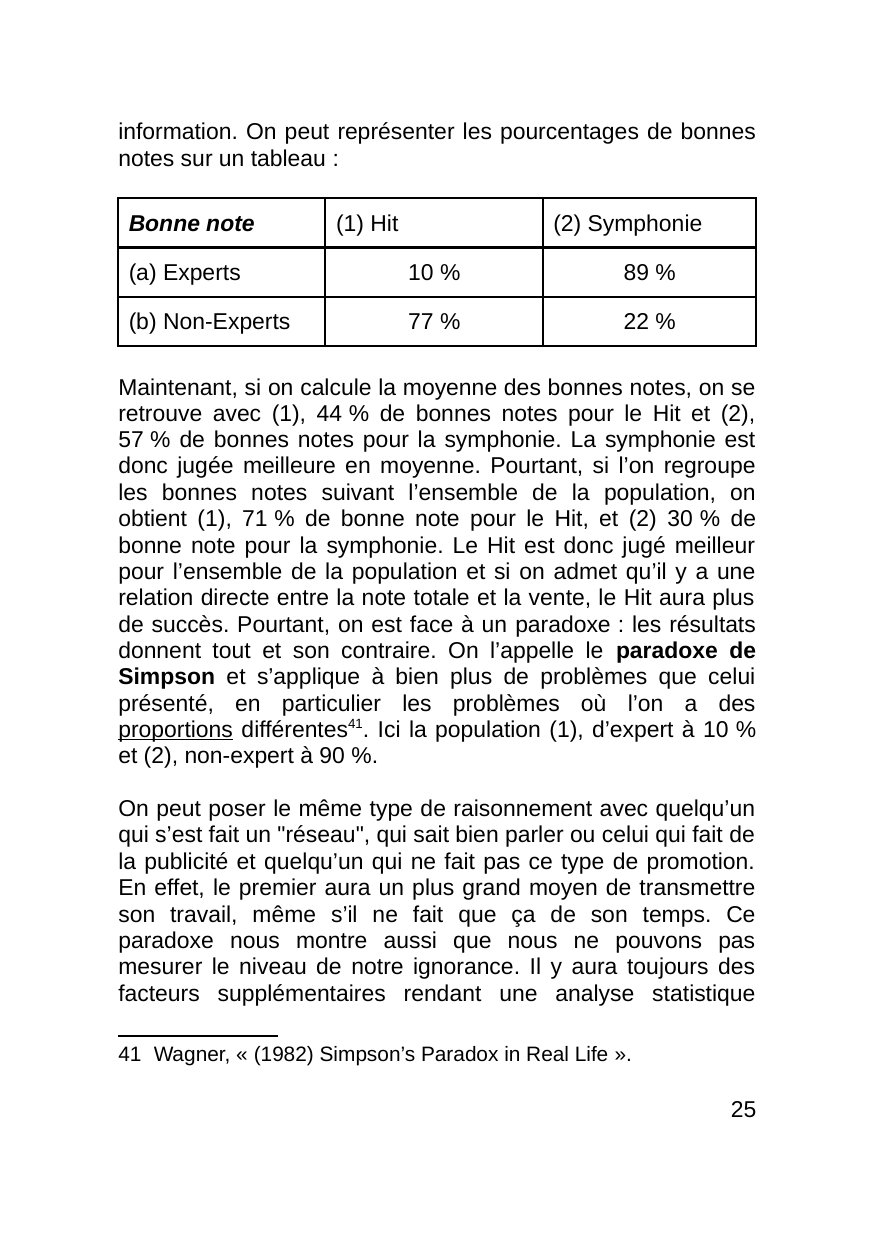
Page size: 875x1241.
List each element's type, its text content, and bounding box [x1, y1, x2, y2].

text Wagner, « (1982) Simpson’s Paradox in Real Life ». [118, 1042, 756, 1066]
table_header (2) Symphonie [544, 199, 755, 246]
table_cell (b) Non-Experts [119, 298, 324, 345]
table_header Bonne note [119, 199, 324, 246]
table_cell 77 % [326, 298, 542, 345]
table_header (1) Hit [326, 199, 542, 246]
text On peut poser le même type de raisonnement avec quelqu’un qui s’est fait un "réseau", qui sait bien parler ou celui qui fait de la publicité et quelqu’un qui ne fait pas ce type de promotion. En effet, le premier aura un plus grand moyen de transmettre son travail, même s’il ne fait que ça de son temps. Ce paradoxe nous montre aussi que nous ne pouvons pas mesurer le niveau de notre ignorance. Il y aura toujours des facteurs supplémentaires rendant une analyse statistique [118, 795, 756, 1006]
text information. On peut représenter les pourcentages de bonnes notes sur un tableau : [118, 118, 756, 171]
text Maintenant, si on calcule la moyenne des bonnes notes, on se retrouve avec (1), 44 % de bonnes notes pour le Hit et (2), 57 % de bonnes notes pour la symphonie. La symphonie est donc jugée meilleure en moyenne. Pourtant, si l’on regroupe les bonnes notes suivant l’ensemble de la population, on obtient (1), 71 % de bonne note pour le Hit, et (2) 30 % de bonne note pour la symphonie. Le Hit est donc jugé meilleur pour l’ensemble de la population et si on admet qu’il y a une relation directe entre la note totale et la vente, le Hit aura plus de succès. Pourtant, on est face à un paradoxe : les résultats donnent tout et son contraire. On l’appelle le paradoxe de Simpson et s’applique à bien plus de problèmes que celui présenté, en particulier les problèmes où l’on a des proportions différentes. Ici la population (1), d’expert à 10 % et (2), non-expert à 90 %. [118, 373, 756, 769]
table_cell 10 % [326, 249, 542, 296]
table_cell 89 % [544, 249, 755, 296]
table_cell 22 % [544, 298, 755, 345]
table_cell (a) Experts [119, 249, 324, 296]
